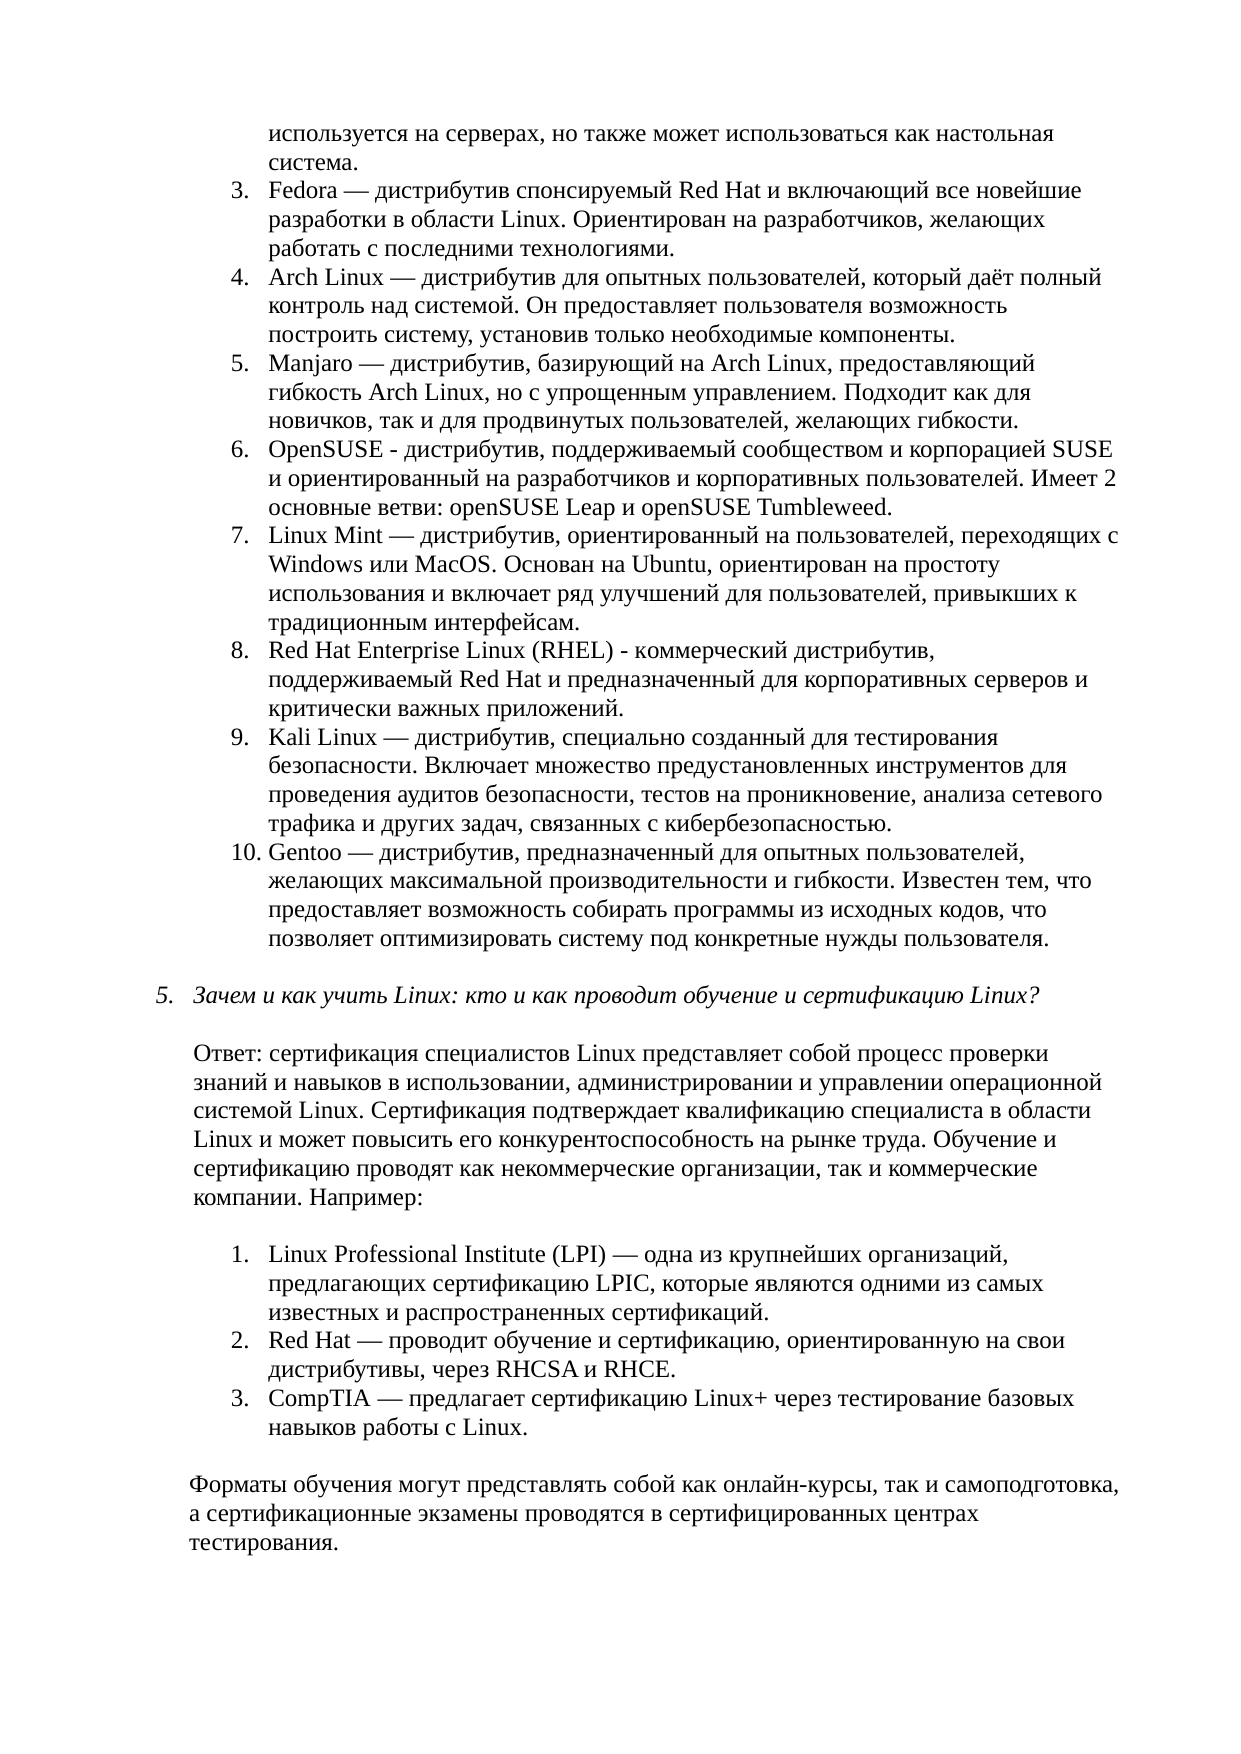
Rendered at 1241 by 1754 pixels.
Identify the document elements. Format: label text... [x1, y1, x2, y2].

text Форматы обучения могут представлять собой как онлайн-курсы, так и самоподготовка, а сертификационные экзамены проводятся в сертифицированных центрах тестирования. [189, 1469, 1122, 1556]
list Red Hat Enterprise Linux (RHEL) - коммерческий дистрибутив, поддерживаемый Red Hat и предназначенный для корпоративных серверов и критически важных приложений. [231, 636, 1122, 722]
list OpenSUSE - дистрибутив, поддерживаемый сообществом и корпорацией SUSE и ориентированный на разработчиков и корпоративных пользователей. Имеет 2 основные ветви: openSUSE Leap и openSUSE Tumbleweed. [231, 434, 1122, 521]
list Зачем и как учить Linux: кто и как проводит обучение и сертификацию Linux? [156, 981, 1122, 1009]
list Linux Mint — дистрибутив, ориентированный на пользователей, переходящих с Windows или MacOS. Основан на Ubuntu, ориентирован на простоту использования и включает ряд улучшений для пользователей, привыкших к традиционным интерфейсам. [231, 521, 1122, 636]
list Kali Linux — дистрибутив, специально созданный для тестирования безопасности. Включает множество предустановленных инструментов для проведения аудитов безопасности, тестов на проникновение, анализа сетевого трафика и других задач, связанных с кибербезопасностью. [231, 722, 1122, 837]
list Arch Linux — дистрибутив для опытных пользователей, который даёт полный контроль над системой. Он предоставляет пользователя возможность построить систему, установив только необходимые компоненты. [231, 262, 1122, 348]
list Red Hat — проводит обучение и сертификацию, ориентированную на свои дистрибутивы, через RHCSA и RHCE. [231, 1326, 1122, 1383]
list Linux Professional Institute (LPI) — одна из крупнейших организаций, предлагающих сертификацию LPIC, которые являются одними из самых известных и распространенных сертификаций. [231, 1239, 1122, 1326]
list Ответ: сертификация специалистов Linux представляет собой процесс проверки знаний и навыков в использовании, администрировании и управлении операционной системой Linux. Сертификация подтверждает квалификацию специалиста в области Linux и может повысить его конкурентоспособность на рынке труда. Обучение и сертификацию проводят как некоммерческие организации, так и коммерческие компании. Например: [156, 1038, 1122, 1211]
list CompTIA — предлагает сертификацию Linux+ через тестирование базовых навыков работы с Linux. [231, 1383, 1122, 1441]
list используется на серверах, но также может использоваться как настольная система. [231, 118, 1122, 176]
list Fedora — дистрибутив спонсируемый Red Hat и включающий все новейшие разработки в области Linux. Ориентирован на разработчиков, желающих работать с последними технологиями. [231, 176, 1122, 262]
list Manjaro — дистрибутив, базирующий на Arch Linux, предоставляющий гибкость Arch Linux, но с упрощенным управлением. Подходит как для новичков, так и для продвинутых пользователей, желающих гибкости. [231, 348, 1122, 434]
list Gentoo — дистрибутив, предназначенный для опытных пользователей, желающих максимальной производительности и гибкости. Известен тем, что предоставляет возможность собирать программы из исходных кодов, что позволяет оптимизировать систему под конкретные нужды пользователя. [231, 837, 1122, 952]
